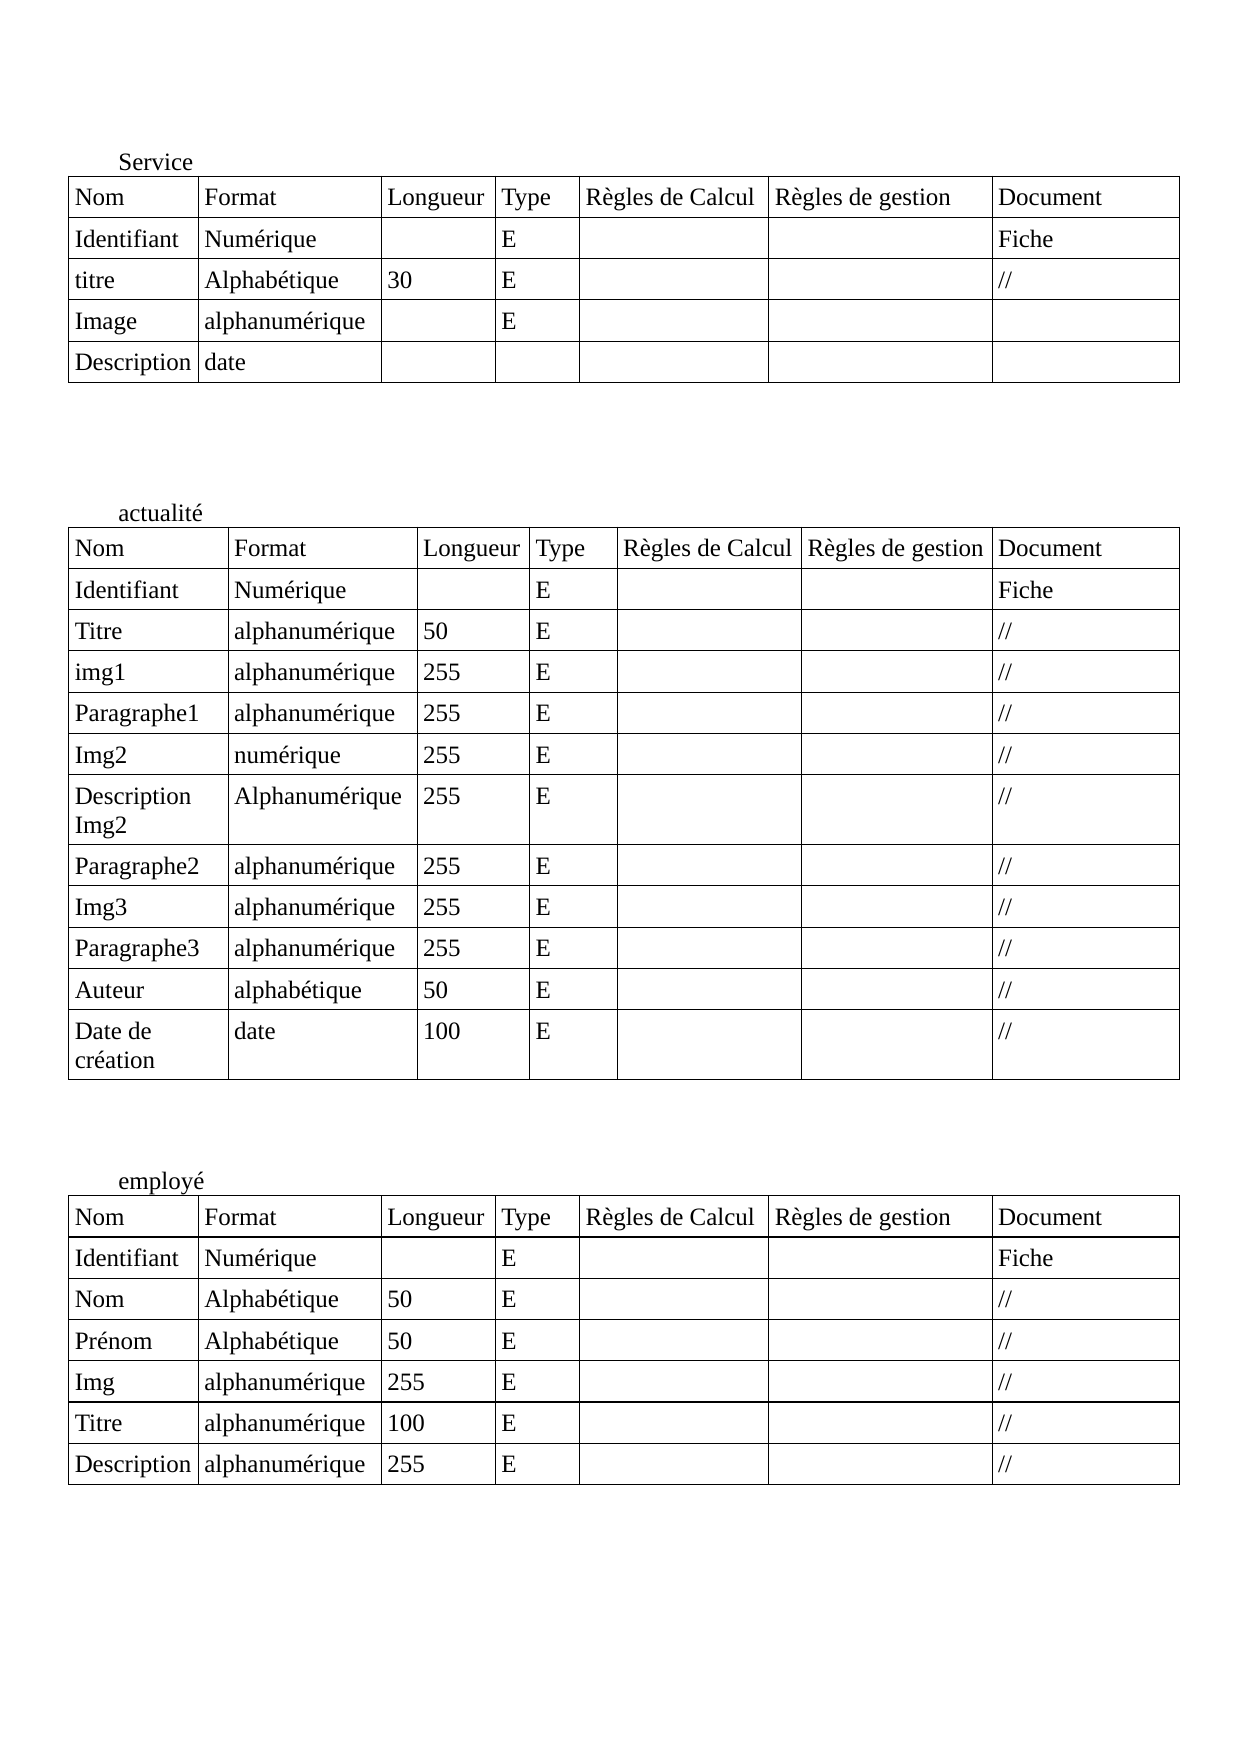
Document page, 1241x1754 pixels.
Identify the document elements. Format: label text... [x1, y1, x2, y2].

table_header Type [530, 528, 617, 568]
table_header Type [496, 177, 579, 217]
table_cell Titre [69, 1403, 198, 1443]
table_cell // [993, 845, 1179, 885]
table_header Document [993, 177, 1179, 217]
table_cell 50 [382, 1279, 495, 1319]
table_cell [580, 1320, 768, 1360]
table_cell E [496, 300, 579, 341]
table_cell Img3 [69, 886, 228, 927]
table_cell // [993, 1444, 1179, 1484]
table_cell [382, 1238, 495, 1278]
table_cell 30 [382, 259, 495, 299]
table_cell E [530, 1010, 617, 1079]
table_cell [496, 342, 579, 382]
table_cell 255 [418, 775, 529, 844]
table_cell [618, 1010, 801, 1079]
table_cell [769, 1320, 992, 1360]
table_cell alphanumérique [229, 610, 417, 650]
table_header Longueur [382, 1196, 495, 1236]
table_cell 255 [418, 928, 529, 968]
table_header Règles de Calcul [618, 528, 801, 568]
table_cell [769, 1238, 992, 1278]
table_cell [802, 1010, 992, 1079]
text employé [118, 1166, 1122, 1195]
table_cell Img2 [69, 734, 228, 774]
table_cell [802, 569, 992, 609]
table_cell Numérique [199, 1238, 381, 1278]
table_header Format [199, 1196, 381, 1236]
table_cell E [530, 928, 617, 968]
table_cell Paragraphe2 [69, 845, 228, 885]
table_cell Alphanumérique [229, 775, 417, 844]
table_cell [580, 1238, 768, 1278]
table_cell alphanumérique [199, 1403, 381, 1443]
table_cell [802, 969, 992, 1009]
table_cell // [993, 1361, 1179, 1401]
table_cell 50 [418, 610, 529, 650]
table_cell [769, 1361, 992, 1401]
table_cell E [530, 775, 617, 844]
table_header Règles de gestion [769, 1196, 992, 1236]
table_cell Image [69, 300, 198, 341]
table_cell // [993, 1010, 1179, 1079]
table_cell [618, 969, 801, 1009]
table_cell [802, 886, 992, 927]
text Service [118, 147, 1122, 176]
table_cell E [496, 1361, 579, 1401]
table_cell Description Img2 [69, 775, 228, 844]
table_cell alphanumérique [229, 845, 417, 885]
table_cell // [993, 259, 1179, 299]
table_cell [618, 775, 801, 844]
table_cell // [993, 693, 1179, 733]
table_header Longueur [382, 177, 495, 217]
table_cell E [496, 1238, 579, 1278]
table_cell alphanumérique [229, 693, 417, 733]
table_header Règles de Calcul [580, 177, 768, 217]
table_cell 255 [418, 651, 529, 692]
table_cell [418, 569, 529, 609]
table_cell // [993, 886, 1179, 927]
table_cell // [993, 610, 1179, 650]
table_cell E [530, 845, 617, 885]
table_cell Prénom [69, 1320, 198, 1360]
table_cell // [993, 969, 1179, 1009]
table_cell Paragraphe3 [69, 928, 228, 968]
table_cell alphanumérique [229, 651, 417, 692]
table_cell Paragraphe1 [69, 693, 228, 733]
table_header Nom [69, 1196, 198, 1236]
table_cell 255 [418, 734, 529, 774]
table_header Nom [69, 177, 198, 217]
table_cell E [496, 1320, 579, 1360]
table_cell 100 [418, 1010, 529, 1079]
text actualité [118, 498, 1122, 527]
table_cell date [229, 1010, 417, 1079]
table_cell 255 [418, 845, 529, 885]
table_cell E [530, 969, 617, 1009]
table_cell [802, 845, 992, 885]
table_cell [618, 569, 801, 609]
table_cell // [993, 1320, 1179, 1360]
table_cell [618, 886, 801, 927]
table_cell date [199, 342, 381, 382]
table_cell [769, 218, 992, 258]
table_cell titre [69, 259, 198, 299]
table_cell 255 [382, 1444, 495, 1484]
table_cell E [530, 569, 617, 609]
table_cell [580, 342, 768, 382]
table_cell E [496, 218, 579, 258]
table_cell alphanumérique [199, 300, 381, 341]
table_cell [802, 651, 992, 692]
table_cell E [530, 693, 617, 733]
table_cell 255 [382, 1361, 495, 1401]
table_cell [993, 342, 1179, 382]
table_cell // [993, 928, 1179, 968]
table_cell Fiche [993, 1238, 1179, 1278]
table_header Document [993, 1196, 1179, 1236]
table_header Format [199, 177, 381, 217]
table_cell [580, 1403, 768, 1443]
table_cell E [496, 1444, 579, 1484]
table_cell [769, 1403, 992, 1443]
table_cell alphanumérique [199, 1444, 381, 1484]
table_cell E [496, 1279, 579, 1319]
table_cell [769, 259, 992, 299]
table_cell Description [69, 342, 198, 382]
table_cell [802, 775, 992, 844]
table_cell alphabétique [229, 969, 417, 1009]
table_cell [618, 734, 801, 774]
table_cell Alphabétique [199, 259, 381, 299]
table_cell alphanumérique [229, 928, 417, 968]
table_cell Description [69, 1444, 198, 1484]
table_cell Nom [69, 1279, 198, 1319]
table_cell [580, 218, 768, 258]
table_cell 50 [382, 1320, 495, 1360]
table_header Document [993, 528, 1179, 568]
table_cell E [496, 1403, 579, 1443]
table_cell [382, 218, 495, 258]
table_cell [769, 1444, 992, 1484]
table_cell [618, 651, 801, 692]
table_cell [769, 1279, 992, 1319]
table_cell [769, 300, 992, 341]
table_header Règles de Calcul [580, 1196, 768, 1236]
table_cell Identifiant [69, 1238, 198, 1278]
table_cell [382, 342, 495, 382]
table_cell 255 [418, 693, 529, 733]
table_cell Titre [69, 610, 228, 650]
table_cell // [993, 651, 1179, 692]
table_cell // [993, 775, 1179, 844]
table_cell Numérique [229, 569, 417, 609]
table_header Règles de gestion [769, 177, 992, 217]
table_header Longueur [418, 528, 529, 568]
table_cell [618, 693, 801, 733]
table_cell Identifiant [69, 218, 198, 258]
table_cell [802, 928, 992, 968]
table_cell [618, 928, 801, 968]
table_header Règles de gestion [802, 528, 992, 568]
table_cell E [530, 734, 617, 774]
table_cell alphanumérique [229, 886, 417, 927]
table_cell // [993, 734, 1179, 774]
table_header Type [496, 1196, 579, 1236]
table_cell 100 [382, 1403, 495, 1443]
table_cell [580, 259, 768, 299]
table_header Format [229, 528, 417, 568]
table_cell E [530, 886, 617, 927]
table_cell // [993, 1279, 1179, 1319]
table_cell E [530, 651, 617, 692]
table_cell [769, 342, 992, 382]
table_cell [580, 1361, 768, 1401]
table_cell [580, 1444, 768, 1484]
table_cell Img [69, 1361, 198, 1401]
table_cell [993, 300, 1179, 341]
table_header Nom [69, 528, 228, 568]
table_cell E [496, 259, 579, 299]
table_cell Fiche [993, 569, 1179, 609]
table_cell Fiche [993, 218, 1179, 258]
table_cell E [530, 610, 617, 650]
table_cell Auteur [69, 969, 228, 1009]
table_cell img1 [69, 651, 228, 692]
table_cell Alphabétique [199, 1279, 381, 1319]
table_cell [802, 610, 992, 650]
table_cell [618, 610, 801, 650]
table_cell Date de création [69, 1010, 228, 1079]
table_cell [802, 734, 992, 774]
table_cell [382, 300, 495, 341]
table_cell [580, 300, 768, 341]
table_cell 255 [418, 886, 529, 927]
table_cell numérique [229, 734, 417, 774]
table_cell [618, 845, 801, 885]
table_cell Numérique [199, 218, 381, 258]
table_cell Identifiant [69, 569, 228, 609]
table_cell // [993, 1403, 1179, 1443]
table_cell [580, 1279, 768, 1319]
table_cell Alphabétique [199, 1320, 381, 1360]
table_cell [802, 693, 992, 733]
table_cell 50 [418, 969, 529, 1009]
table_cell alphanumérique [199, 1361, 381, 1401]
